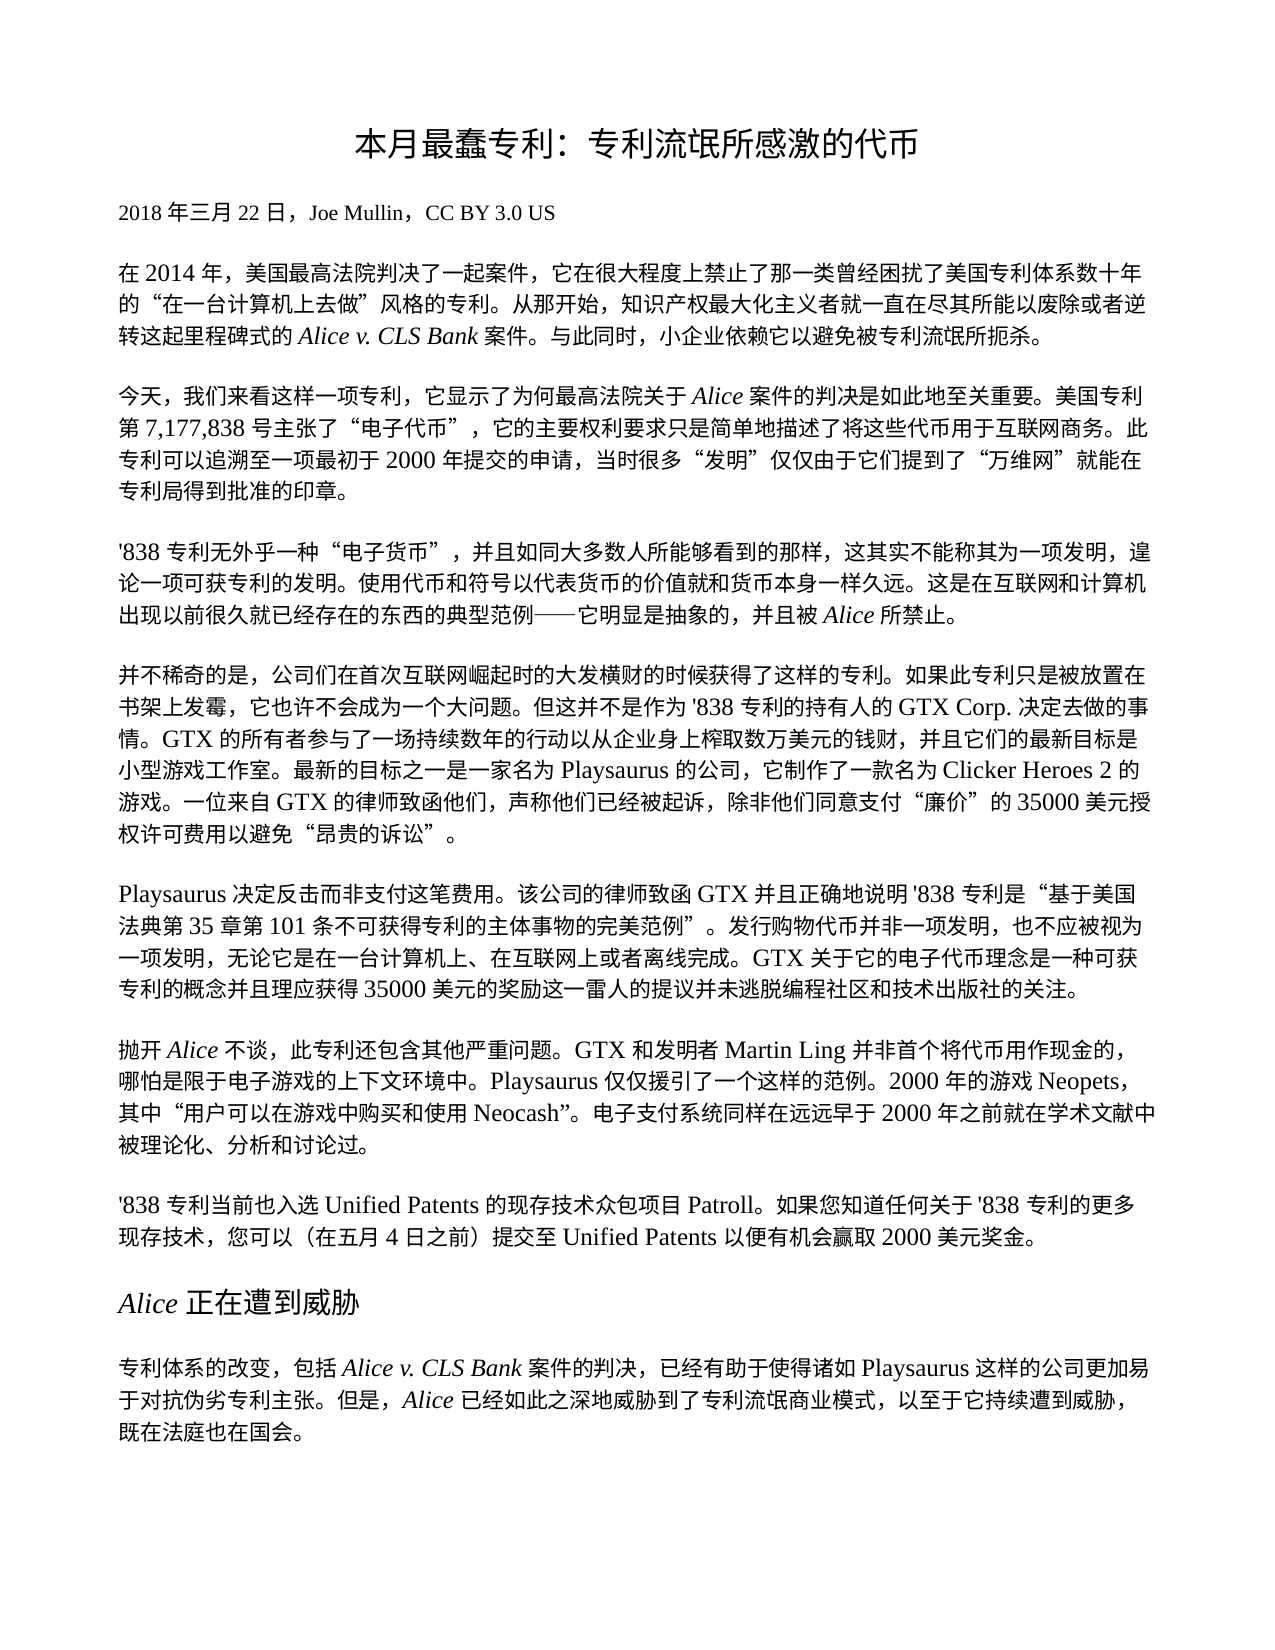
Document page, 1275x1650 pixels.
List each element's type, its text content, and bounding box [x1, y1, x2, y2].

text 本月最蠢专利：专利流氓所感激的代币 [118, 118, 1157, 166]
text 专利体系的改变，包括 Alice v. CLS Bank 案件的判决，已经有助于使得诸如 Playsaurus 这样的公司更加易于对抗伪劣专利主张。但是，Alice 已经如此之深地威胁到了专利流氓商业模式，以至于它持续遭到威胁，既在法庭也在国会。 [118, 1351, 1157, 1446]
text 2018 年三月 22 日，Joe Mullin，CC BY 3.0 US [118, 195, 1157, 227]
text 在 2014 年，美国最高法院判决了一起案件，它在很大程度上禁止了那一类曾经困扰了美国专利体系数十年的“在一台计算机上去做”风格的专利。从那开始，知识产权最大化主义者就一直在尽其所能以废除或者逆转这起里程碑式的 Alice v. CLS Bank 案件。与此同时，小企业依赖它以避免被专利流氓所扼杀。 [118, 256, 1157, 351]
text 抛开 Alice 不谈，此专利还包含其他严重问题。GTX 和发明者 Martin Ling 并非首个将代币用作现金的，哪怕是限于电子游戏的上下文环境中。Playsaurus 仅仅援引了一个这样的范例。2000 年的游戏 Neopets，其中“用户可以在游戏中购买和使用 Neocash”。电子支付系统同样在远远早于 2000 年之前就在学术文献中被理论化、分析和讨论过。 [118, 1033, 1157, 1159]
text 今天，我们来看这样一项专利，它显示了为何最高法院关于 Alice 案件的判决是如此地至关重要。美国专利第 7,177,838 号主张了“电子代币”，它的主要权利要求只是简单地描述了将这些代币用于互联网商务。此专利可以追溯至一项最初于 2000 年提交的申请，当时很多“发明”仅仅由于它们提到了“万维网”就能在专利局得到批准的印章。 [118, 379, 1157, 506]
text Alice 正在遭到威胁 [118, 1280, 1157, 1322]
text '838 专利无外乎一种“电子货币”，并且如同大多数人所能够看到的那样，这其实不能称其为一项发明，遑论一项可获专利的发明。使用代币和符号以代表货币的价值就和货币本身一样久远。这是在互联网和计算机出现以前很久就已经存在的东西的典型范例——它明显是抽象的，并且被 Alice 所禁止。 [118, 535, 1157, 630]
text '838 专利当前也入选 Unified Patents 的现存技术众包项目 Patroll。如果您知道任何关于 '838 专利的更多现存技术，您可以（在五月 4 日之前）提交至 Unified Patents 以便有机会赢取 2000 美元奖金。 [118, 1188, 1157, 1251]
text 并不稀奇的是，公司们在首次互联网崛起时的大发横财的时候获得了这样的专利。如果此专利只是被放置在书架上发霉，它也许不会成为一个大问题。但这并不是作为 '838 专利的持有人的 GTX Corp. 决定去做的事情。GTX 的所有者参与了一场持续数年的行动以从企业身上榨取数万美元的钱财，并且它们的最新目标是小型游戏工作室。最新的目标之一是一家名为 Playsaurus 的公司，它制作了一款名为 Clicker Heroes 2 的游戏。一位来自 GTX 的律师致函他们，声称他们已经被起诉，除非他们同意支付“廉价”的 35000 美元授权许可费用以避免“昂贵的诉讼”。 [118, 658, 1157, 848]
text Playsaurus 决定反击而非支付这笔费用。该公司的律师致函 GTX 并且正确地说明 '838 专利是“基于美国法典第 35 章第 101 条不可获得专利的主体事物的完美范例”。发行购物代币并非一项发明，也不应被视为一项发明，无论它是在一台计算机上、在互联网上或者离线完成。GTX 关于它的电子代币理念是一种可获专利的概念并且理应获得 35000 美元的奖励这一雷人的提议并未逃脱编程社区和技术出版社的关注。 [118, 877, 1157, 1004]
